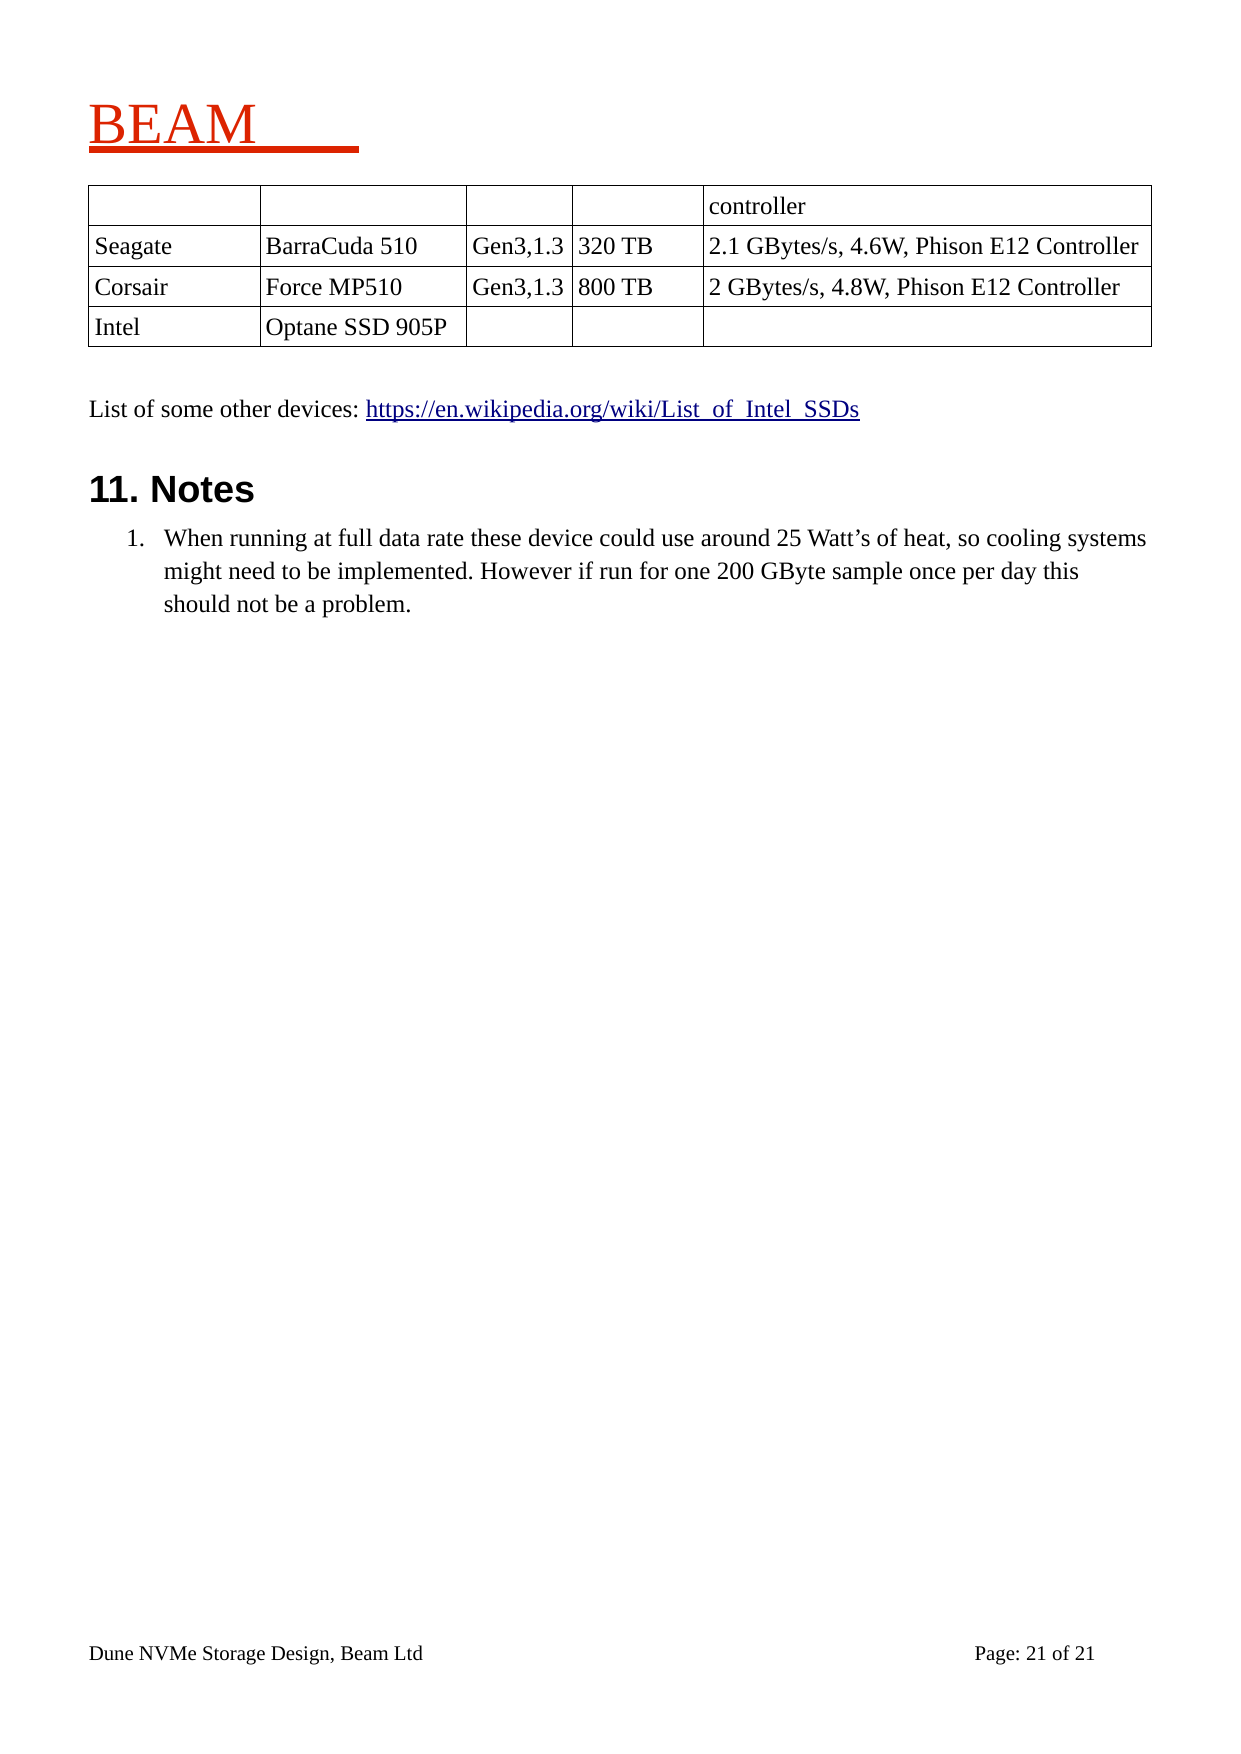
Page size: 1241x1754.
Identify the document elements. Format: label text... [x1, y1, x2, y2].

text List of some other devices: https://en.wikipedia.org/wiki/List_of_Intel_SSDs [88, 394, 1152, 423]
table_cell Optane SSD 905P [261, 307, 466, 346]
table_cell 2.1 GBytes/s, 4.6W, Phison E12 Controller [704, 226, 1151, 266]
table_cell [573, 186, 703, 225]
subtitle Notes [88, 467, 1152, 510]
table_cell [467, 307, 572, 346]
list When running at full data rate these device could use around 25 Watt’s of heat, so cooling systems might need to be implemented. However if run for one 200 GByte sample once per day this should not be a problem. [126, 523, 1152, 618]
table_cell [89, 186, 260, 225]
table_cell Corsair [89, 267, 260, 306]
table_cell [467, 186, 572, 225]
table_cell Seagate [89, 226, 260, 266]
table_cell 800 TB [573, 267, 703, 306]
table_cell Gen3,1.3 [467, 267, 572, 306]
table_cell controller [704, 186, 1151, 225]
table_cell Force MP510 [261, 267, 466, 306]
table_cell [261, 186, 466, 225]
table_cell 320 TB [573, 226, 703, 266]
table_cell BarraCuda 510 [261, 226, 466, 266]
table_cell Gen3,1.3 [467, 226, 572, 266]
table_cell [573, 307, 703, 346]
table_cell 2 GBytes/s, 4.8W, Phison E12 Controller [704, 267, 1151, 306]
table_cell Intel [89, 307, 260, 346]
table_cell [704, 307, 1151, 346]
